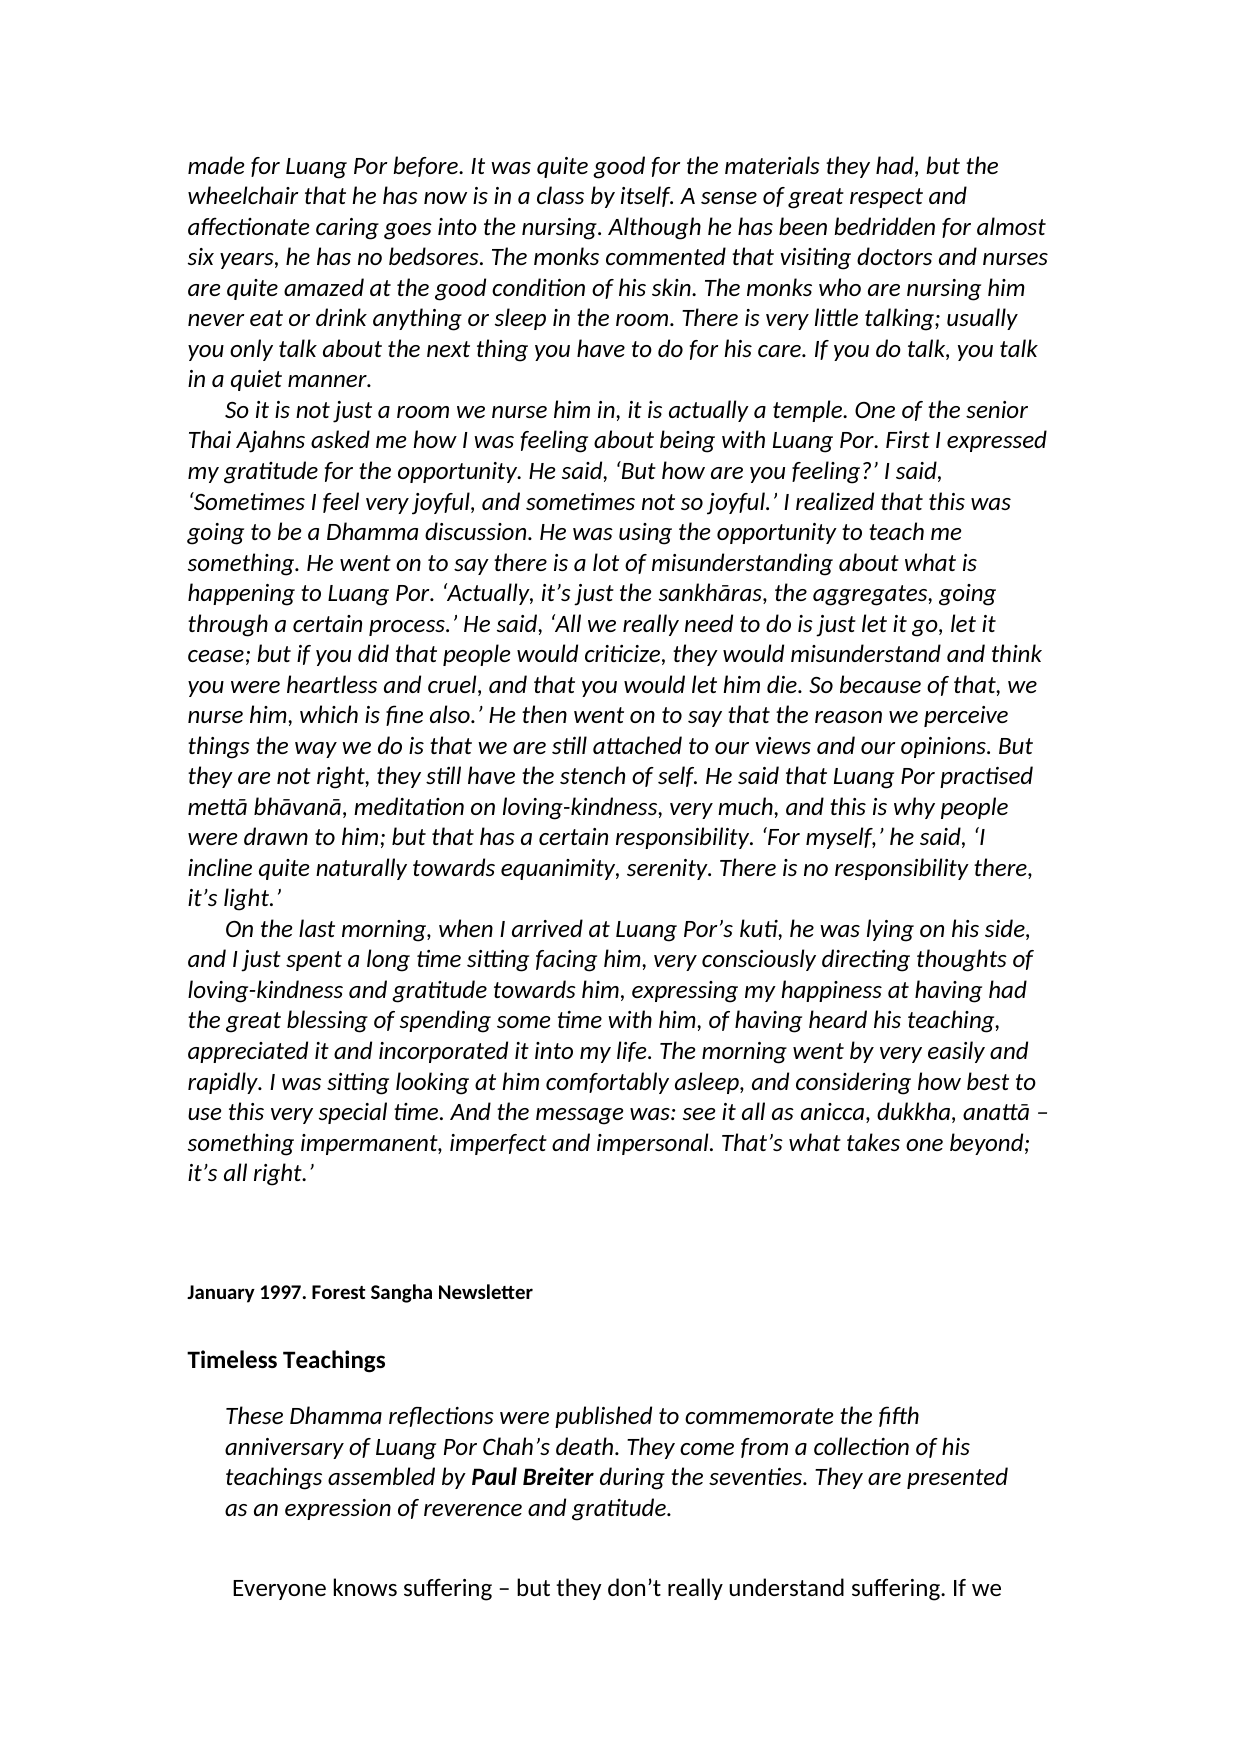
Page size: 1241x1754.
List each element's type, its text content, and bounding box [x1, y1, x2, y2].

text made for Luang Por before. It was quite good for the materials they had, but the wheelchair that he has now is in a class by itself. A sense of great respect and affectionate caring goes into the nursing. Although he has been bedridden for almost six years, he has no bedsores. The monks commented that visiting doctors and nurses are quite amazed at the good condition of his skin. The monks who are nursing him never eat or drink anything or sleep in the room. There is very little talking; usually you only talk about the next thing you have to do for his care. If you do talk, you talk in a quiet manner. [187, 150, 1053, 394]
text So it is not just a room we nurse him in, it is actually a temple. One of the senior Thai Ajahns asked me how I was feeling about being with Luang Por. First I expressed my gratitude for the opportunity. He said, ‘But how are you feeling?’ I said, ‘Sometimes I feel very joyful, and sometimes not so joyful.’ I realized that this was going to be a Dhamma discussion. He was using the opportunity to teach me something. He went on to say there is a lot of misunderstanding about what is happening to Luang Por. ‘Actually, it’s just the sankhāras, the aggregates, going through a certain process.’ He said, ‘All we really need to do is just let it go, let it cease; but if you did that people would criticize, they would misunderstand and think you were heartless and cruel, and that you would let him die. So because of that, we nurse him, which is fine also.’ He then went on to say that the reason we perceive things the way we do is that we are still attached to our views and our opinions. But they are not right, they still have the stench of self. He said that Luang Por practised mettā bhāvanā, meditation on loving-kindness, very much, and this is why people were drawn to him; but that has a certain responsibility. ‘For myself,’ he said, ‘I incline quite naturally towards equanimity, serenity. There is no responsibility there, it’s light.’ [187, 394, 1053, 913]
text Timeless Teachings [187, 1333, 1053, 1375]
text These Dhamma reflections were published to commemorate the fifth anniversary of Luang Por Chah’s death. They come from a collection of his teachings assembled by Paul Breiter during the seventies. They are presented as an expression of reverence and gratitude. [225, 1400, 1015, 1522]
text January 1997. Forest Sangha Newsletter [187, 1275, 1053, 1304]
text On the last morning, when I arrived at Luang Por’s kuti, he was lying on his side, and I just spent a long time sitting facing him, very consciously directing thoughts of loving-kindness and gratitude towards him, expressing my happiness at having had the great blessing of spending some time with him, of having heard his teaching, appreciated it and incorporated it into my life. The morning went by very easily and rapidly. I was sitting looking at him comfortably asleep, and considering how best to use this very special time. And the message was: see it all as anicca, dukkha, anattā – something impermanent, imperfect and impersonal. That’s what takes one beyond; it’s all right.’ [187, 913, 1053, 1188]
text Everyone knows suffering – but they don’t really understand suffering. If we [187, 1572, 1053, 1603]
